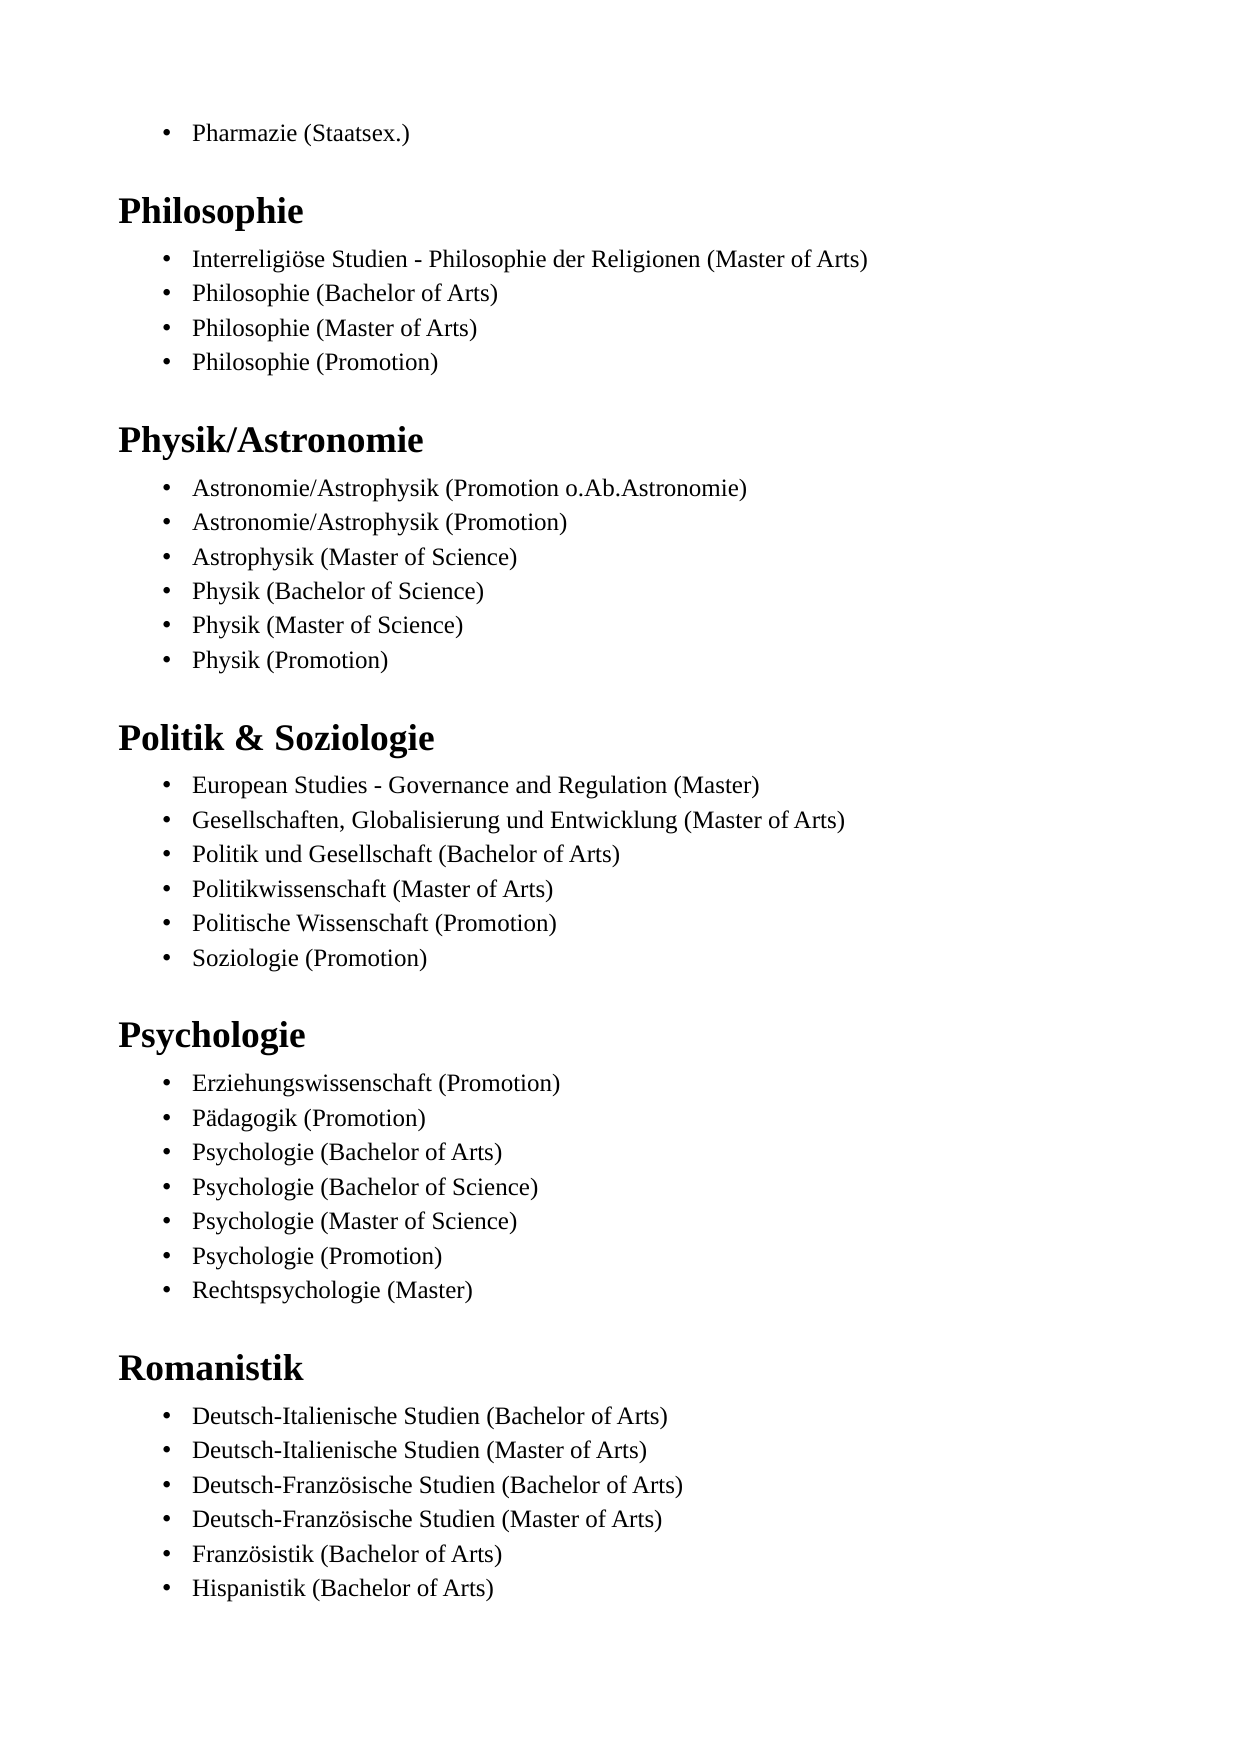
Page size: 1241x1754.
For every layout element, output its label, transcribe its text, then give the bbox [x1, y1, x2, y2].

list Physik (Master of Science) [162, 611, 1122, 639]
list Deutsch-Italienische Studien (Master of Arts) [162, 1435, 1122, 1464]
list Hispanistik (Bachelor of Arts) [162, 1573, 1122, 1602]
subtitle Physik/Astronomie [118, 417, 1122, 460]
list Psychologie (Bachelor of Arts) [162, 1137, 1122, 1166]
list Psychologie (Bachelor of Science) [162, 1172, 1122, 1201]
list Astronomie/Astrophysik (Promotion o.Ab.Astronomie) [162, 473, 1122, 501]
list Politikwissenschaft (Master of Arts) [162, 874, 1122, 903]
list Deutsch-Französische Studien (Master of Arts) [162, 1504, 1122, 1533]
list Deutsch-Französische Studien (Bachelor of Arts) [162, 1470, 1122, 1498]
subtitle Psychologie [118, 1013, 1122, 1056]
list Politik und Gesellschaft (Bachelor of Arts) [162, 839, 1122, 868]
subtitle Philosophie [118, 188, 1122, 231]
list Physik (Promotion) [162, 645, 1122, 674]
list Psychologie (Master of Science) [162, 1206, 1122, 1235]
list Astronomie/Astrophysik (Promotion) [162, 507, 1122, 536]
list Psychologie (Promotion) [162, 1241, 1122, 1269]
subtitle Politik & Soziologie [118, 715, 1122, 758]
list Pädagogik (Promotion) [162, 1103, 1122, 1132]
list Pharmazie (Staatsex.) [162, 118, 1122, 147]
list Politische Wissenschaft (Promotion) [162, 908, 1122, 937]
list Französistik (Bachelor of Arts) [162, 1539, 1122, 1567]
list Soziologie (Promotion) [162, 943, 1122, 972]
list Erziehungswissenschaft (Promotion) [162, 1068, 1122, 1097]
list European Studies - Governance and Regulation (Master) [162, 771, 1122, 799]
list Rechtspsychologie (Master) [162, 1275, 1122, 1304]
subtitle Romanistik [118, 1345, 1122, 1388]
list Physik (Bachelor of Science) [162, 576, 1122, 605]
list Interreligiöse Studien - Philosophie der Religionen (Master of Arts) [162, 244, 1122, 272]
list Philosophie (Master of Arts) [162, 313, 1122, 341]
list Gesellschaften, Globalisierung und Entwicklung (Master of Arts) [162, 805, 1122, 834]
list Philosophie (Promotion) [162, 347, 1122, 376]
list Astrophysik (Master of Science) [162, 542, 1122, 570]
list Deutsch-Italienische Studien (Bachelor of Arts) [162, 1401, 1122, 1429]
list Philosophie (Bachelor of Arts) [162, 278, 1122, 307]
